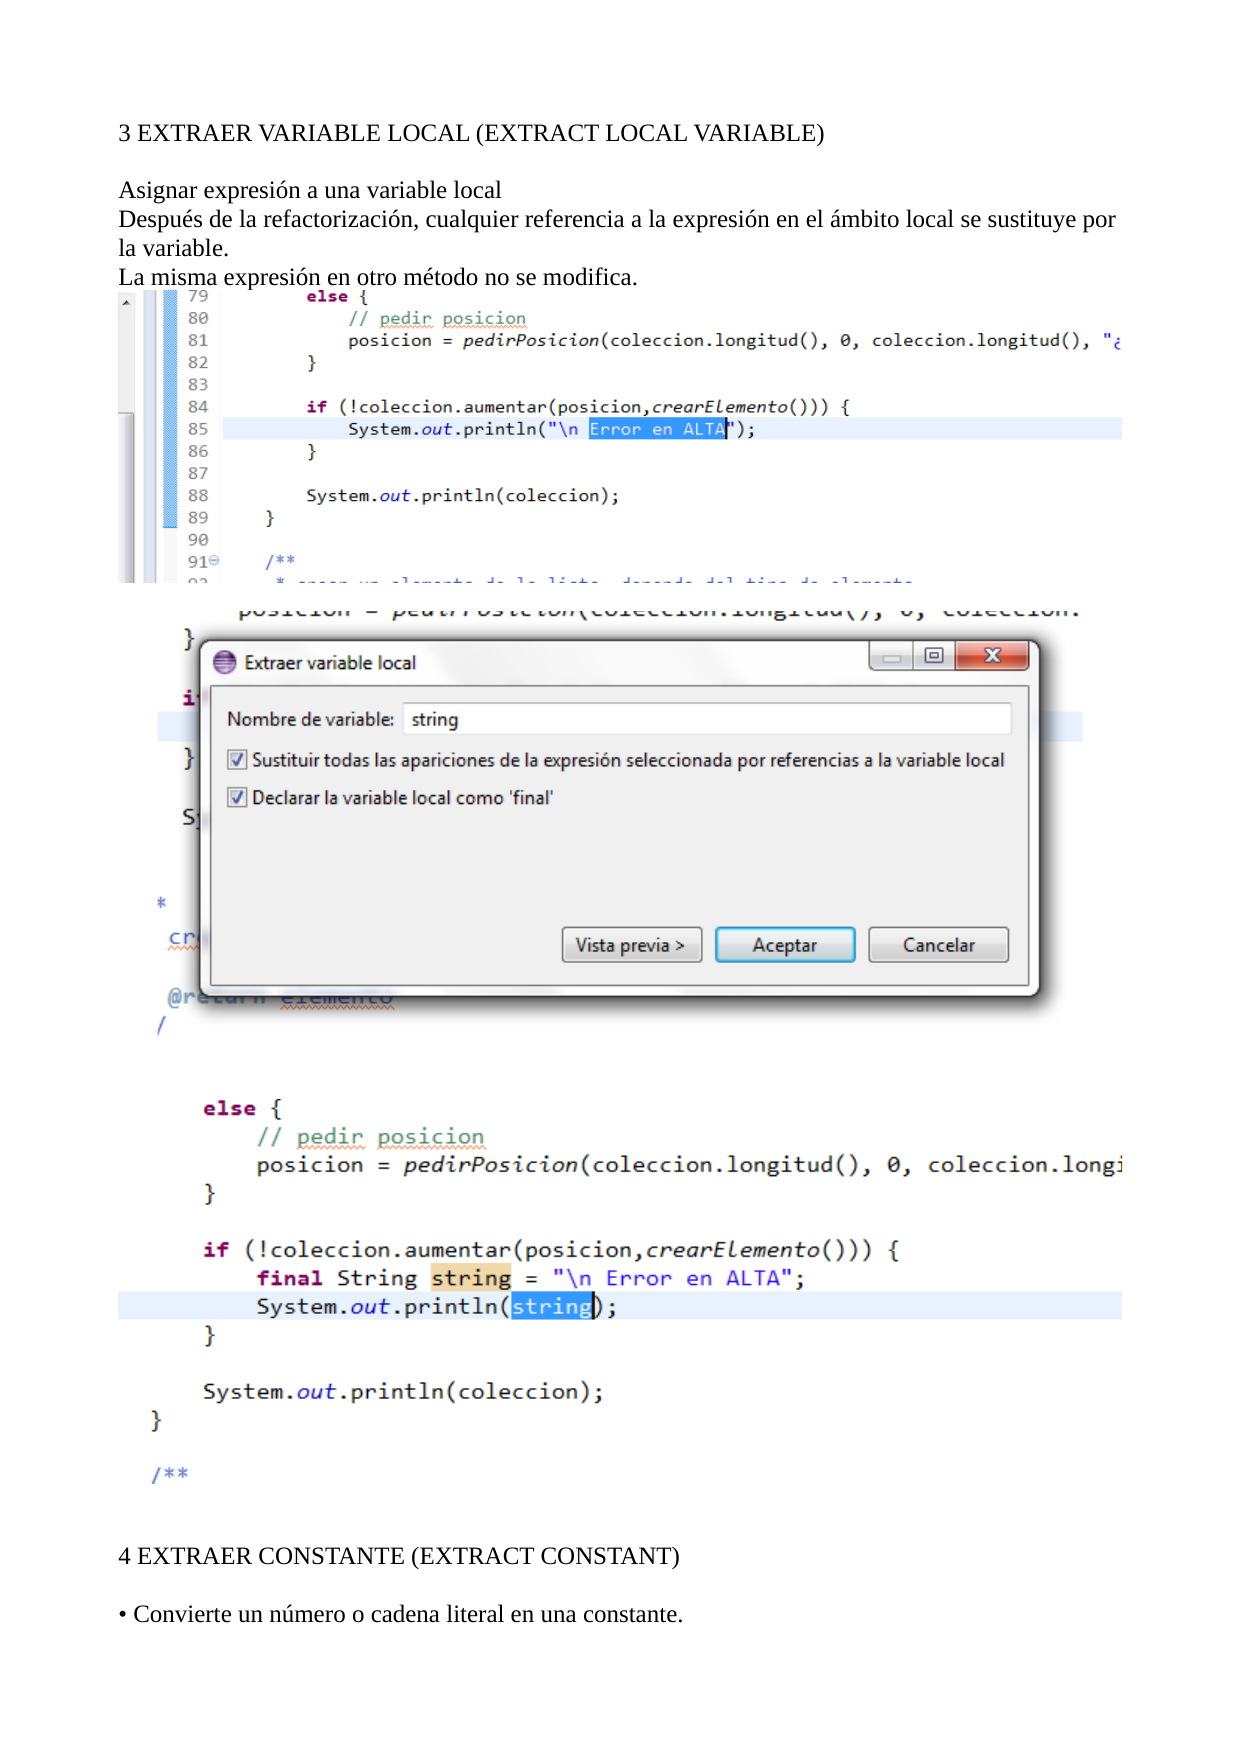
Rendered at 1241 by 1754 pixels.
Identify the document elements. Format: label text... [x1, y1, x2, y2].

picture [118, 290, 1123, 583]
picture [118, 1099, 1123, 1484]
picture [157, 611, 1083, 1043]
text Asignar expresión a una variable local [118, 176, 1122, 204]
text 3 EXTRAER VARIABLE LOCAL (EXTRACT LOCAL VARIABLE) [118, 118, 1122, 147]
text • Convierte un número o cadena literal en una constante. [118, 1599, 1122, 1628]
text La misma expresión en otro método no se modifica. [118, 262, 1122, 290]
text Después de la refactorización, cualquier referencia a la expresión en el ámbito local se sustituye por la variable. [118, 204, 1122, 262]
text 4 EXTRAER CONSTANTE (EXTRACT CONSTANT) [118, 1541, 1122, 1570]
